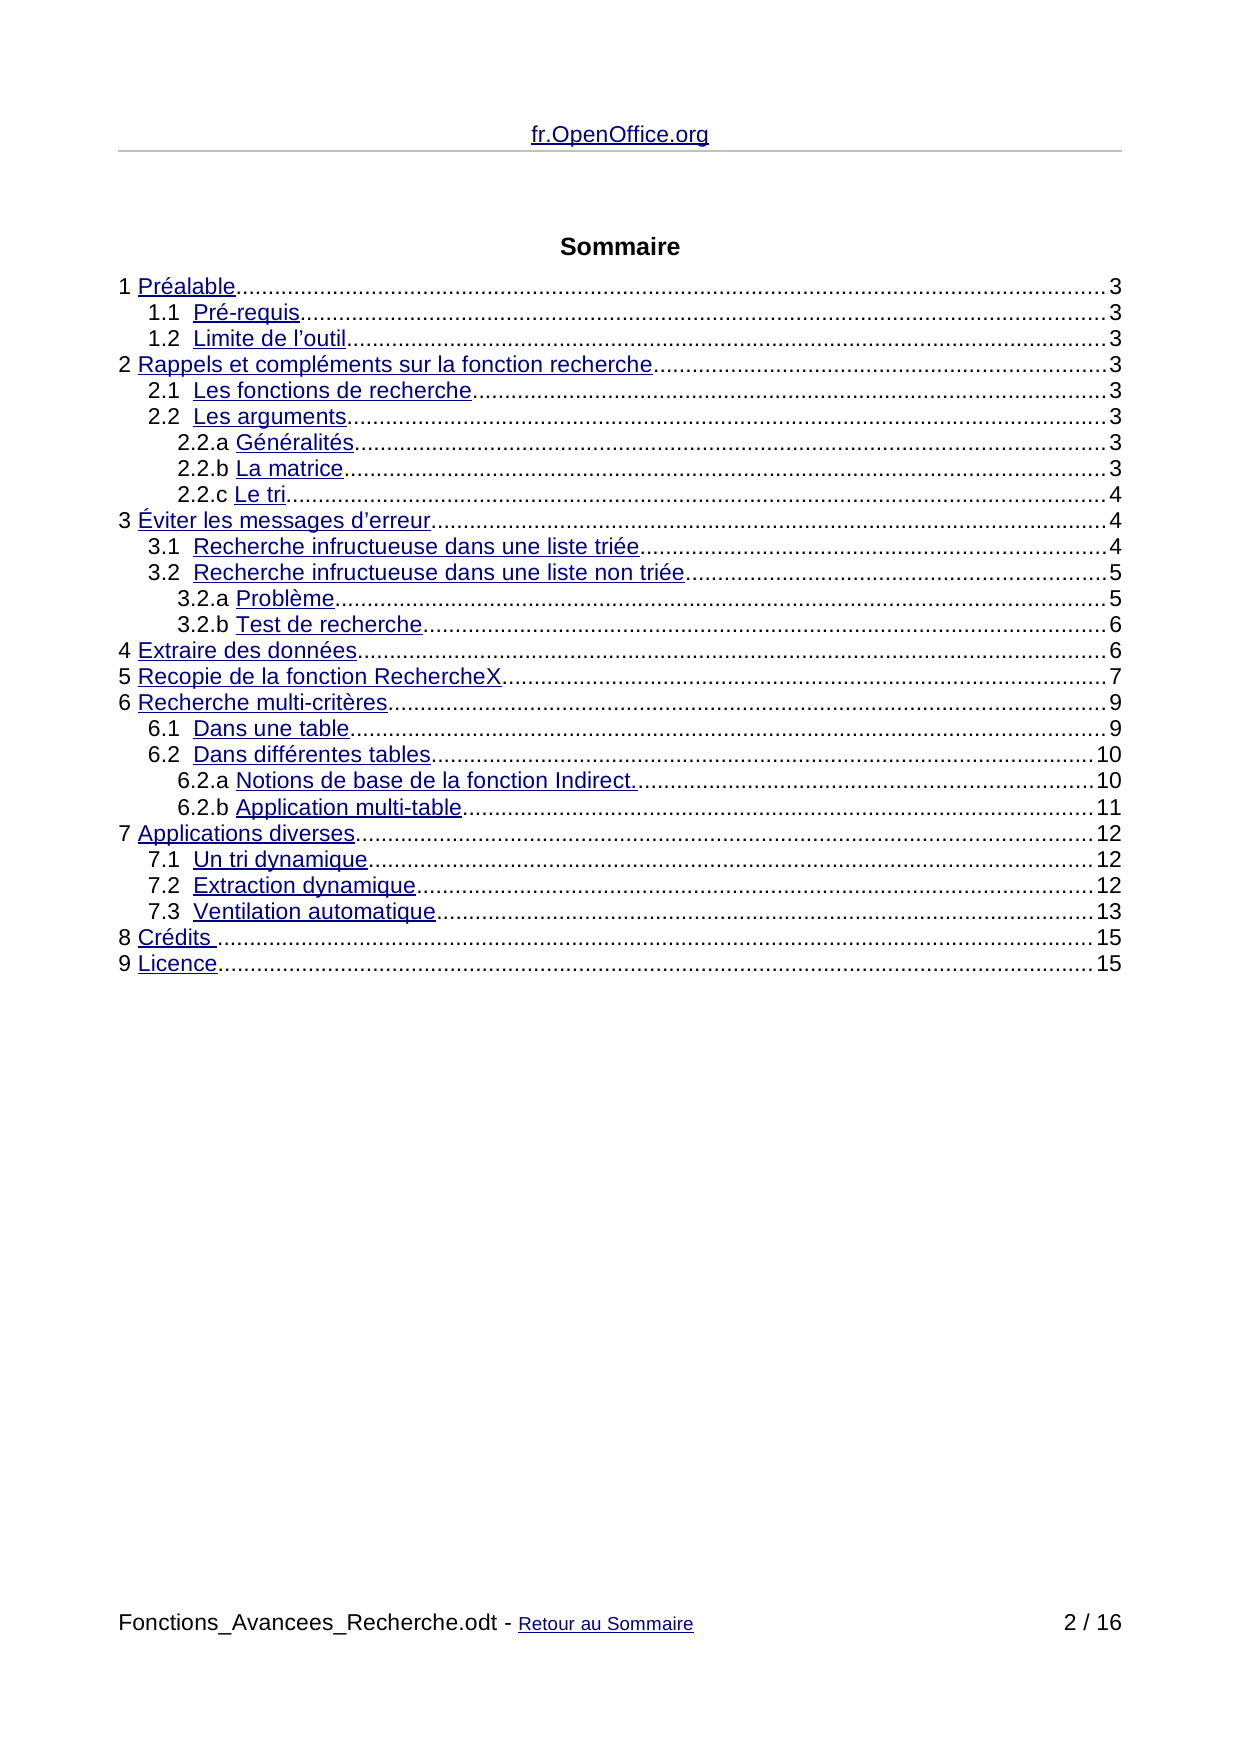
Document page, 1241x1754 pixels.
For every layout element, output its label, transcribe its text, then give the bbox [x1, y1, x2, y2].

text 7 Applications diverses 12 [118, 820, 1122, 846]
text 1.2 Limite de l’outil 3 [148, 325, 1122, 351]
text 2.1 Les fonctions de recherche 3 [148, 377, 1122, 403]
text 5 Recopie de la fonction RechercheX 7 [118, 664, 1122, 690]
text 3.1 Recherche infructueuse dans une liste triée 4 [148, 533, 1122, 559]
text 4 Extraire des données 6 [118, 638, 1122, 664]
text 2.2.c Le tri 4 [177, 481, 1122, 507]
text 6.2.b Application multi-table 11 [177, 794, 1122, 820]
text 7.3 Ventilation automatique 13 [148, 898, 1122, 924]
text 6.2 Dans différentes tables 10 [148, 742, 1122, 768]
text 6 Recherche multi-critères 9 [118, 690, 1122, 716]
text 1.1 Pré-requis 3 [148, 299, 1122, 325]
text 3.2.b Test de recherche 6 [177, 612, 1122, 638]
text 7.2 Extraction dynamique 12 [148, 872, 1122, 898]
text 2 Rappels et compléments sur la fonction recherche 3 [118, 351, 1122, 377]
text 3.2.a Problème 5 [177, 586, 1122, 612]
subtitle Sommaire [118, 233, 1122, 261]
text 8 Crédits 15 [118, 924, 1122, 950]
text 1 Préalable 3 [118, 273, 1122, 299]
text 3 Éviter les messages d’erreur 4 [118, 507, 1122, 533]
text 7.1 Un tri dynamique 12 [148, 846, 1122, 872]
text 2.2 Les arguments 3 [148, 403, 1122, 429]
text 6.1 Dans une table 9 [148, 716, 1122, 742]
text 3.2 Recherche infructueuse dans une liste non triée 5 [148, 559, 1122, 586]
text 9 Licence 15 [118, 950, 1122, 976]
text 2.2.b La matrice 3 [177, 455, 1122, 481]
text 6.2.a Notions de base de la fonction Indirect. 10 [177, 768, 1122, 794]
text 2.2.a Généralités 3 [177, 429, 1122, 455]
